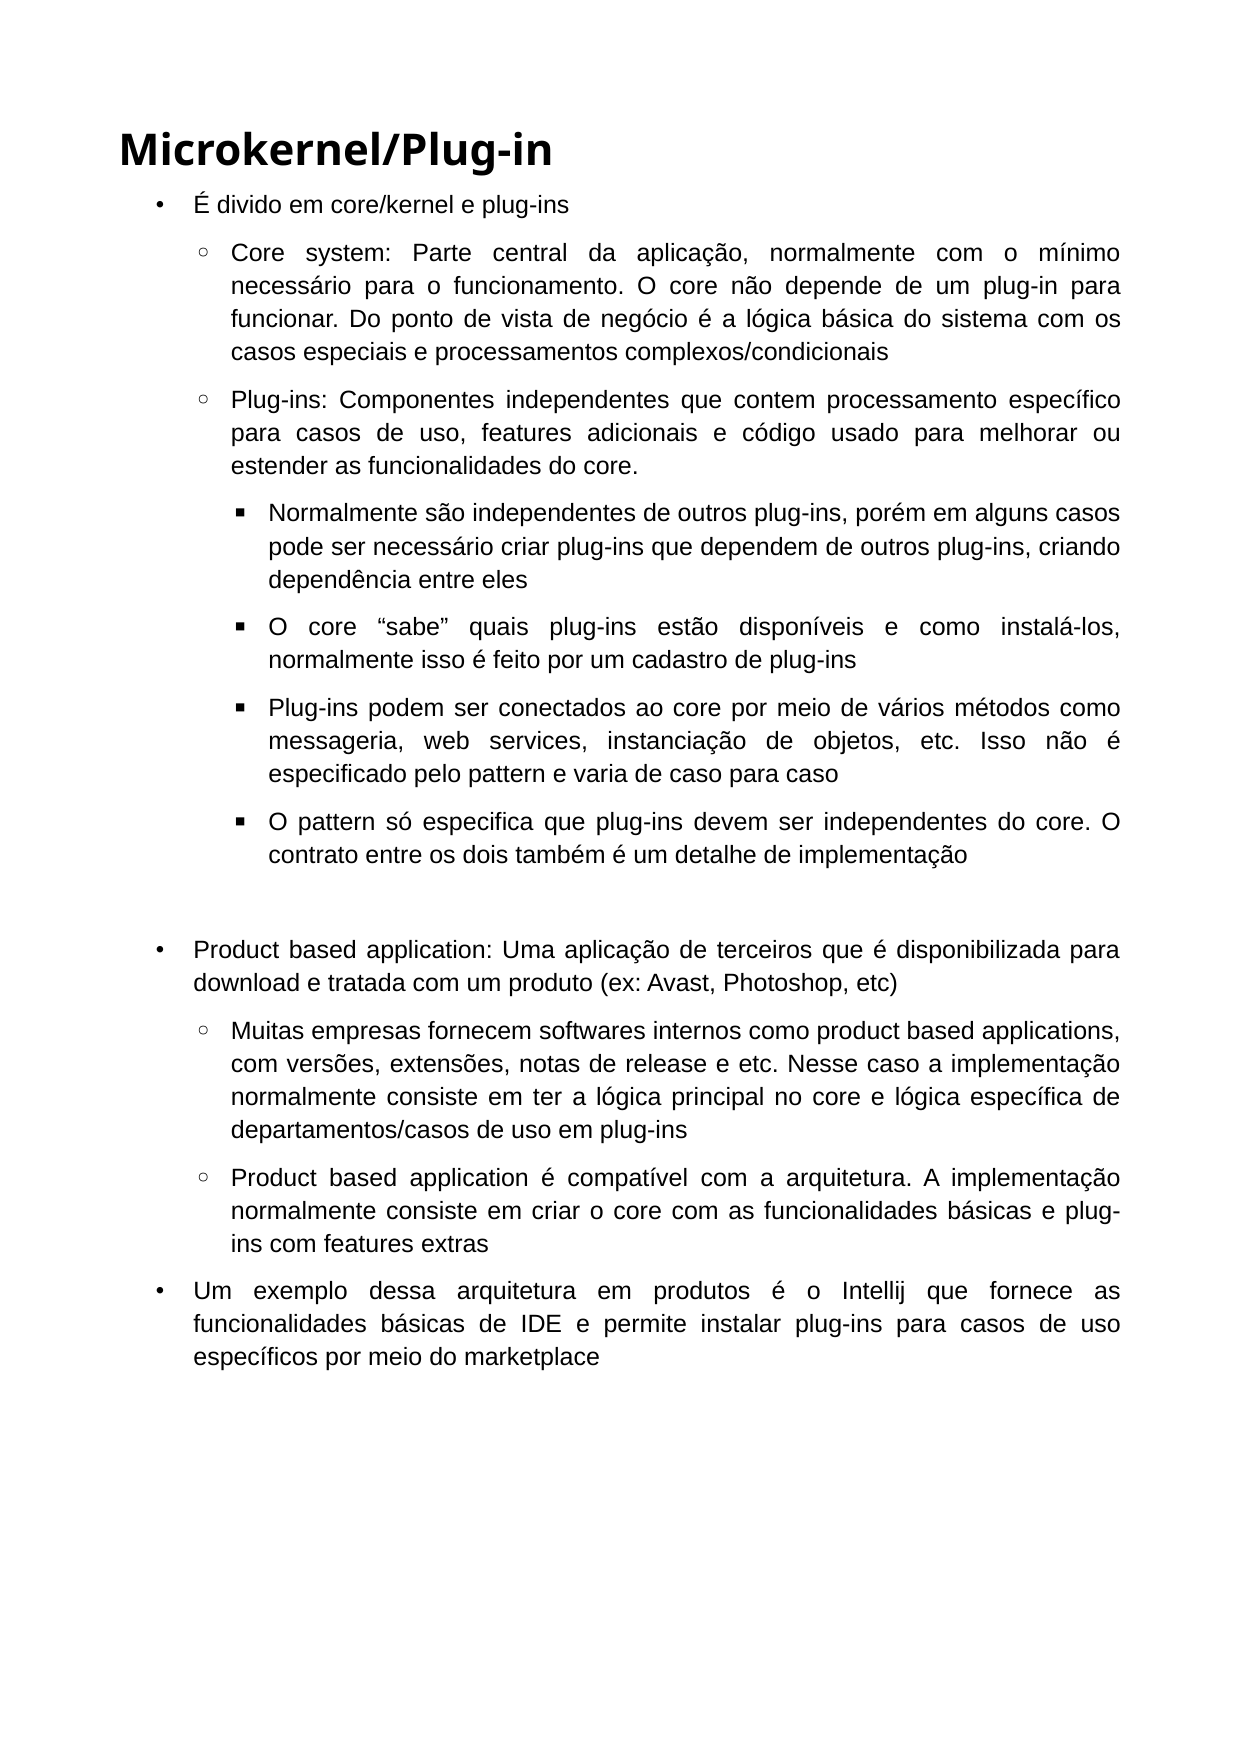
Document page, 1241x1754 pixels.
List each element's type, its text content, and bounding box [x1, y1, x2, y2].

list Product based application é compatível com a arquitetura. A implementação normalmente consiste em criar o core com as funcionalidades básicas e plug-ins com features extras [193, 1162, 1122, 1257]
list Plug-ins podem ser conectados ao core por meio de vários métodos como messageria, web services, instanciação de objetos, etc. Isso não é especificado pelo pattern e varia de caso para caso [231, 693, 1122, 788]
list Muitas empresas fornecem softwares internos como product based applications, com versões, extensões, notas de release e etc. Nesse caso a implementação normalmente consiste em ter a lógica principal no core e lógica específica de departamentos/casos de uso em plug-ins [193, 1016, 1122, 1144]
list Core system: Parte central da aplicação, normalmente com o mínimo necessário para o funcionamento. O core não depende de um plug-in para funcionar. Do ponto de vista de negócio é a lógica básica do sistema com os casos especiais e processamentos complexos/condicionais [193, 238, 1122, 366]
list Product based application: Uma aplicação de terceiros que é disponibilizada para download e tratada com um produto (ex: Avast, Photoshop, etc) [156, 935, 1122, 997]
list O core “sabe” quais plug-ins estão disponíveis e como instalá-los, normalmente isso é feito por um cadastro de plug-ins [231, 612, 1122, 674]
list O pattern só especifica que plug-ins devem ser independentes do core. O contrato entre os dois também é um detalhe de implementação [231, 807, 1122, 868]
list Plug-ins: Componentes independentes que contem processamento específico para casos de uso, features adicionais e código usado para melhorar ou estender as funcionalidades do core. [193, 385, 1122, 479]
list Normalmente são independentes de outros plug-ins, porém em alguns casos pode ser necessário criar plug-ins que dependem de outros plug-ins, criando dependência entre eles [231, 498, 1122, 593]
subtitle Microkernel/Plug-in [118, 118, 1122, 178]
list Um exemplo dessa arquitetura em produtos é o Intellij que fornece as funcionalidades básicas de IDE e permite instalar plug-ins para casos de uso específicos por meio do marketplace [156, 1276, 1122, 1371]
list É divido em core/kernel e plug-ins [156, 190, 1122, 219]
